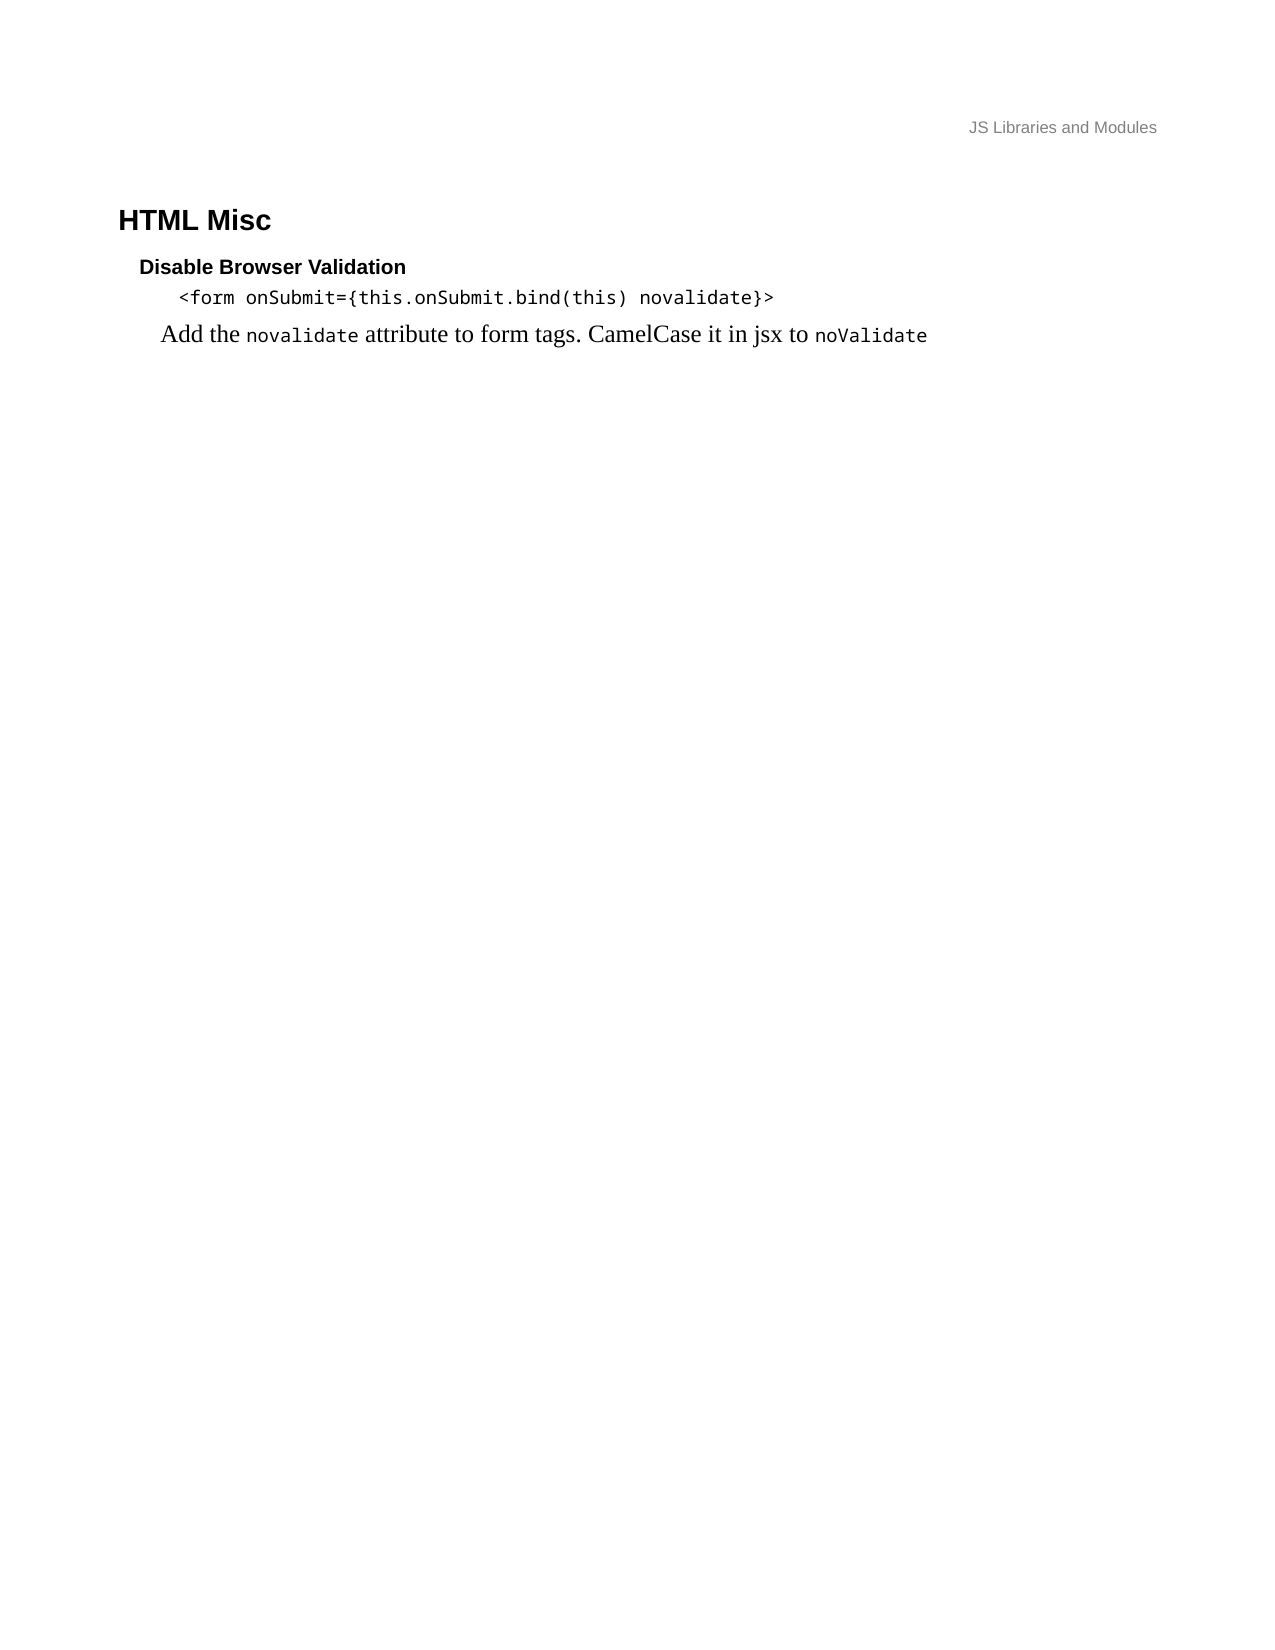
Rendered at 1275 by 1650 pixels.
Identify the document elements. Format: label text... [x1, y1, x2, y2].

subtitle Disable Browser Validation [139, 255, 1157, 279]
subtitle HTML Misc [118, 203, 1157, 237]
text Add the novalidate attribute to form tags. CamelCase it in jsx to noValidate [160, 319, 1157, 348]
text <form onSubmit={this.onSubmit.bind(this) novalidate}> [178, 285, 1157, 310]
